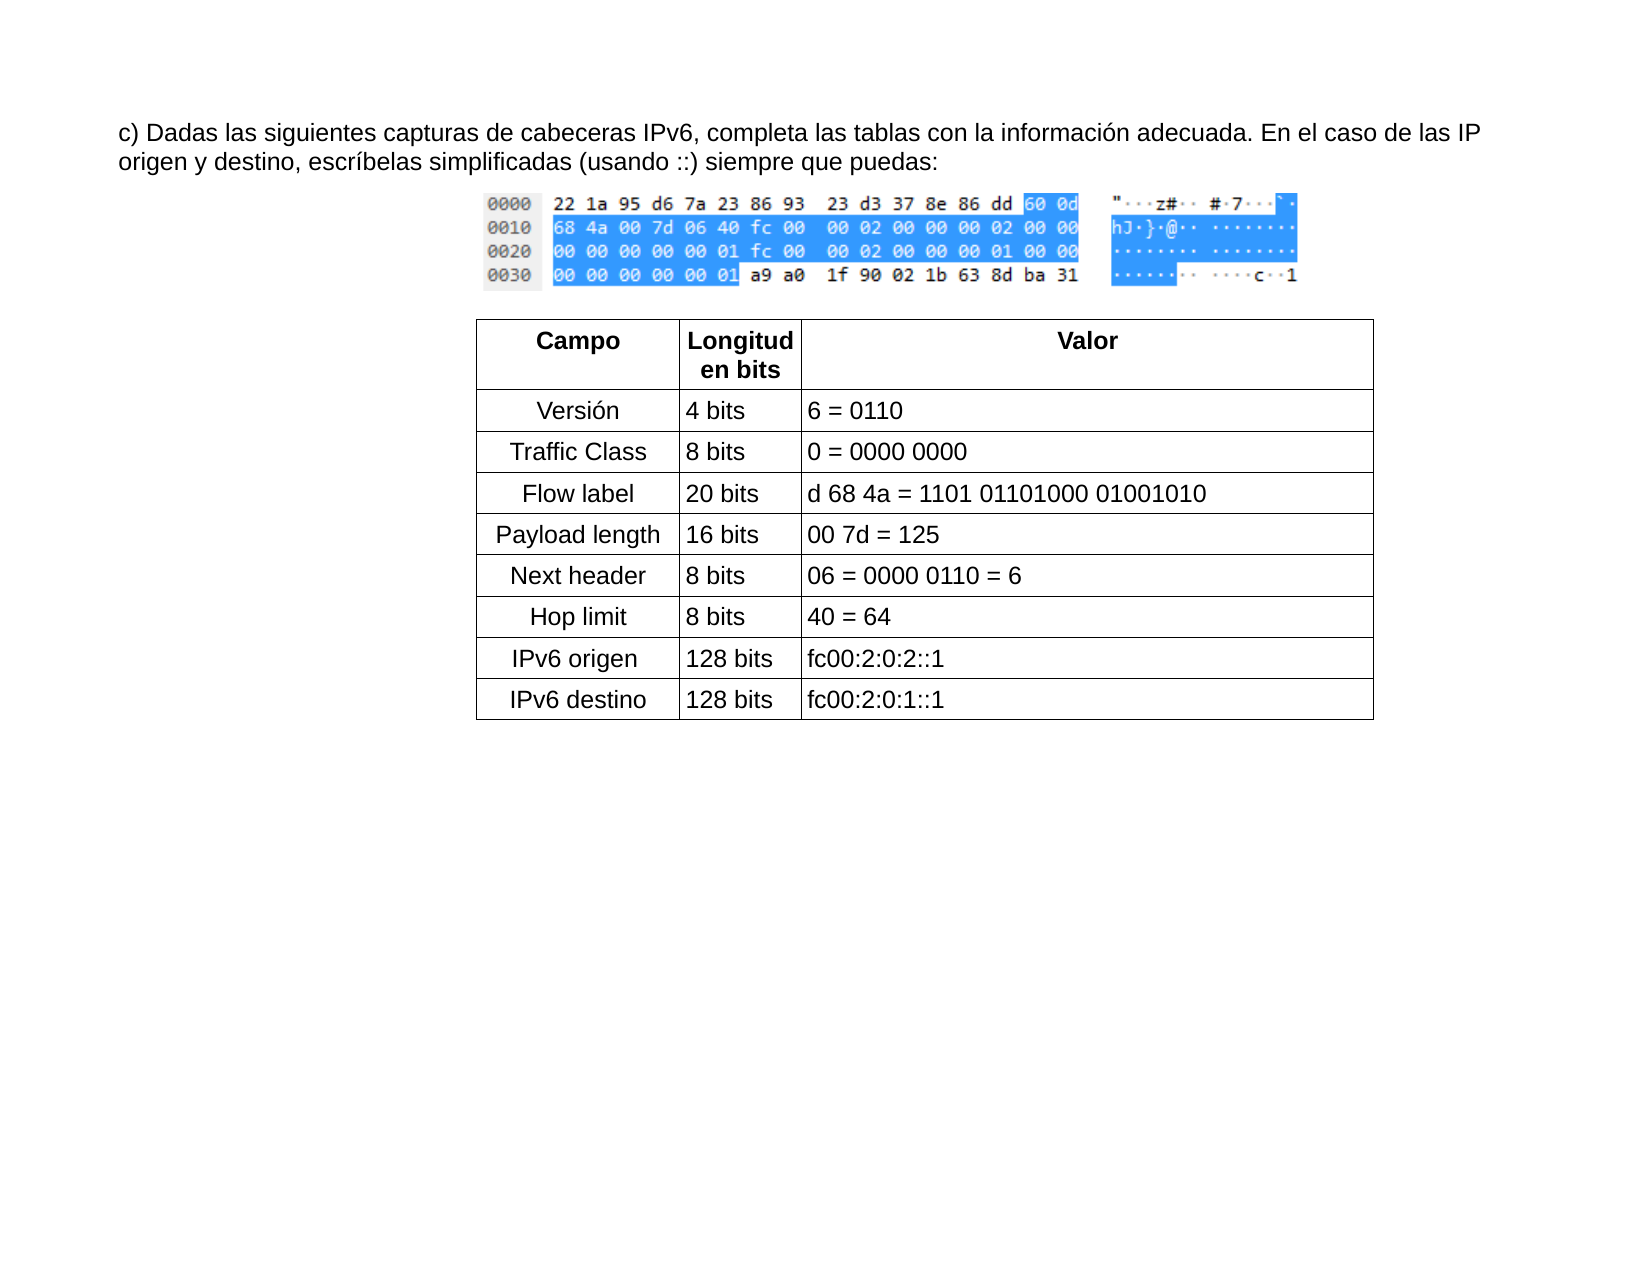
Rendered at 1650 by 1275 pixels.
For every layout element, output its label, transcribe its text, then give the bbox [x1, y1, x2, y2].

table_cell 16 bits [680, 514, 801, 554]
table_cell Next header [477, 555, 679, 596]
table_cell 6 = 0110 [802, 390, 1373, 431]
text c) Dadas las siguientes capturas de cabeceras IPv6, completa las tablas con la información adecuada. En el caso de las IP origen y destino, escríbelas simplificadas (usando ::) siempre que puedas: [118, 118, 1532, 176]
table_cell Flow label [477, 473, 679, 513]
table_header Longitud en bits [680, 320, 801, 389]
table_cell d 68 4a = 1101 01101000 01001010 [802, 473, 1373, 513]
table_cell 128 bits [680, 679, 801, 719]
table_header Valor [802, 320, 1373, 389]
table_cell Hop limit [477, 597, 679, 637]
table_cell fc00:2:0:1::1 [802, 679, 1373, 719]
table_cell 8 bits [680, 597, 801, 637]
table_cell IPv6 destino [477, 679, 679, 719]
table_cell 06 = 0000 0110 = 6 [802, 555, 1373, 596]
picture [483, 193, 1318, 291]
table_cell IPv6 origen [477, 638, 679, 678]
table_header Campo [477, 320, 679, 389]
table_cell 8 bits [680, 555, 801, 596]
table_cell Versión [477, 390, 679, 431]
table_cell 8 bits [680, 432, 801, 472]
table_cell Traffic Class [477, 432, 679, 472]
table_cell 128 bits [680, 638, 801, 678]
table_cell 00 7d = 125 [802, 514, 1373, 554]
table_cell 20 bits [680, 473, 801, 513]
table_cell 4 bits [680, 390, 801, 431]
table_cell Payload length [477, 514, 679, 554]
table_cell fc00:2:0:2::1 [802, 638, 1373, 678]
table_cell 0 = 0000 0000 [802, 432, 1373, 472]
table_cell 40 = 64 [802, 597, 1373, 637]
